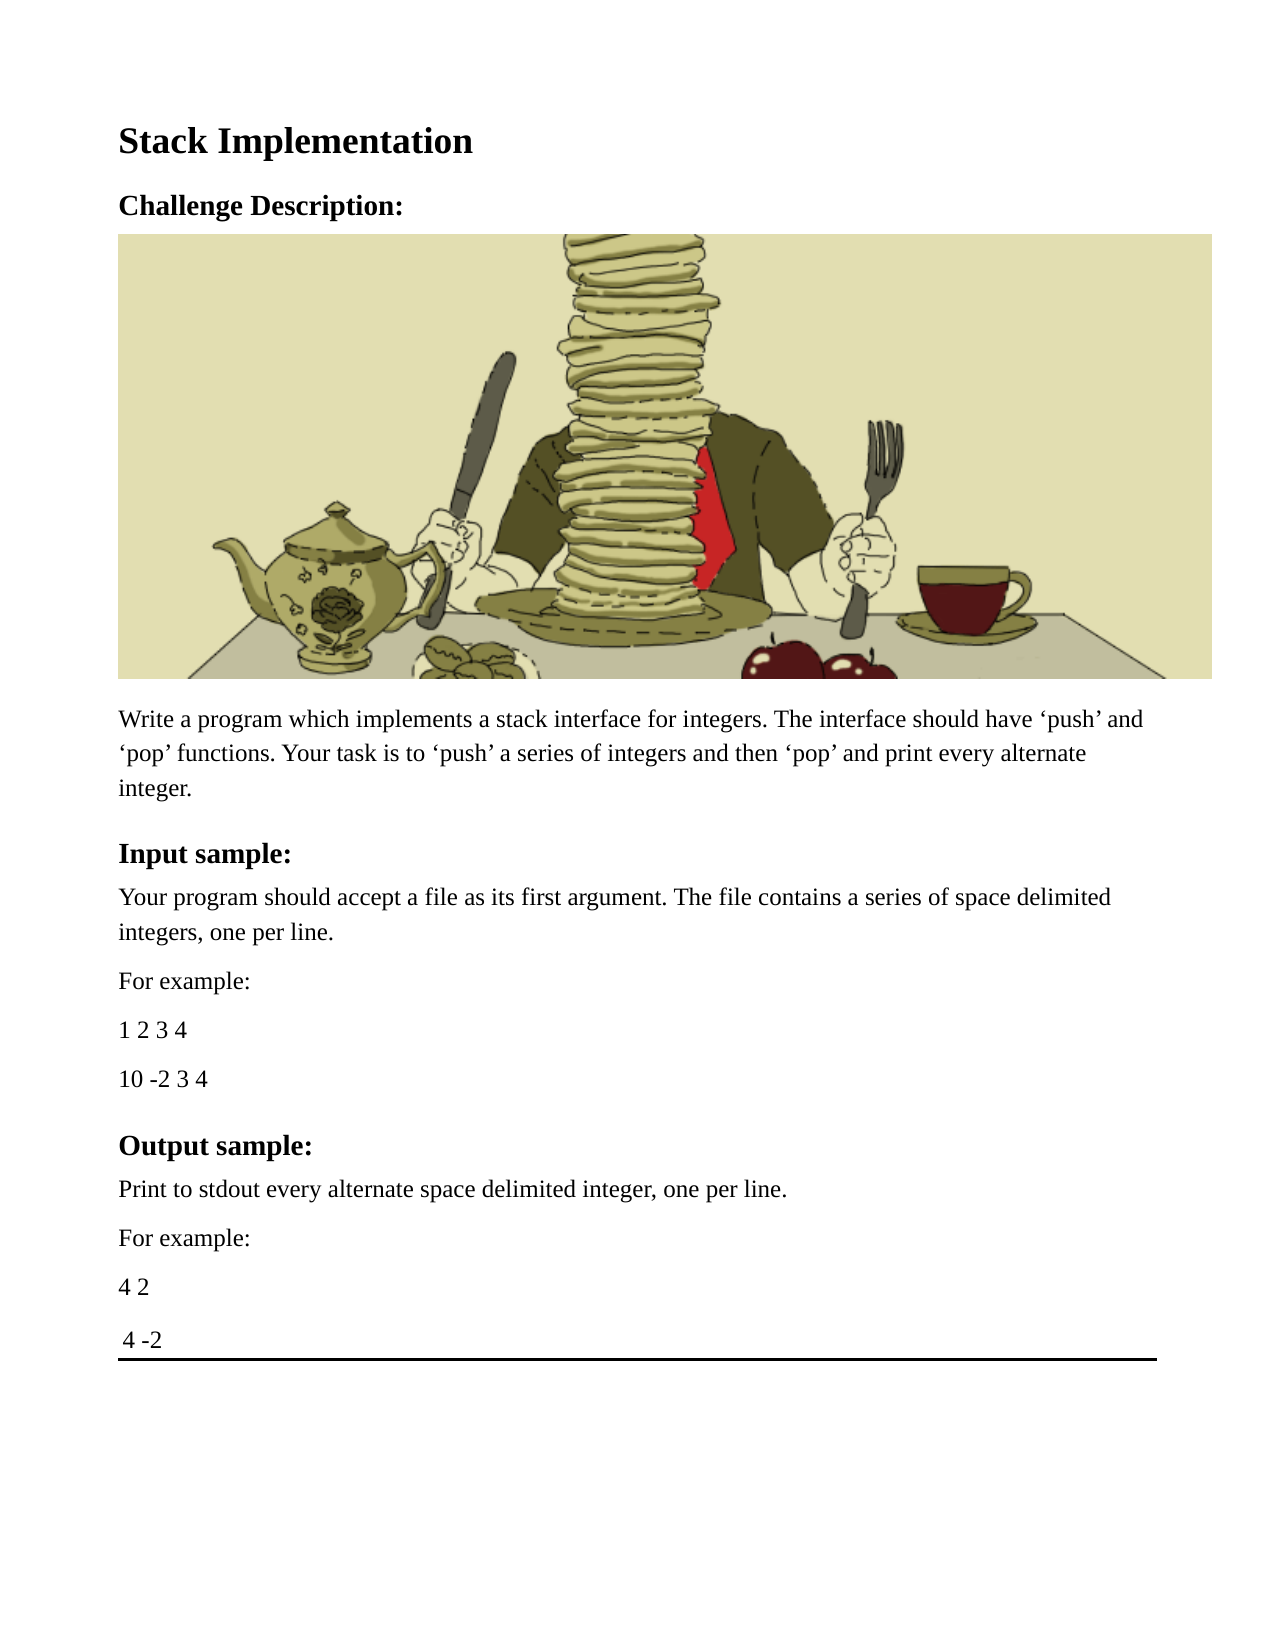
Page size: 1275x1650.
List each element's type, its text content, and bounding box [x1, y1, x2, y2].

text Print to stdout every alternate space delimited integer, one per line. [118, 1174, 1157, 1203]
text Write a program which implements a stack interface for integers. The interface should have ‘push’ and ‘pop’ functions. Your task is to ‘push’ a series of integers and then ‘pop’ and print every alternate integer. [118, 704, 1157, 802]
text For example: [118, 966, 1157, 995]
text 1 2 3 4 [118, 1015, 1157, 1044]
text For example: [118, 1223, 1157, 1252]
text 4 2 [118, 1272, 1157, 1301]
subtitle Output sample: [118, 1128, 1157, 1161]
subtitle Stack Implementation [118, 118, 1157, 161]
text 10 -2 3 4 [118, 1064, 1157, 1093]
subtitle Challenge Description: [118, 188, 1157, 222]
subtitle Input sample: [118, 836, 1157, 870]
picture [118, 234, 1212, 679]
text Your program should accept a file as its first argument. The file contains a series of space delimited integers, one per line. [118, 882, 1157, 946]
text 4 -2 [118, 1321, 1157, 1358]
